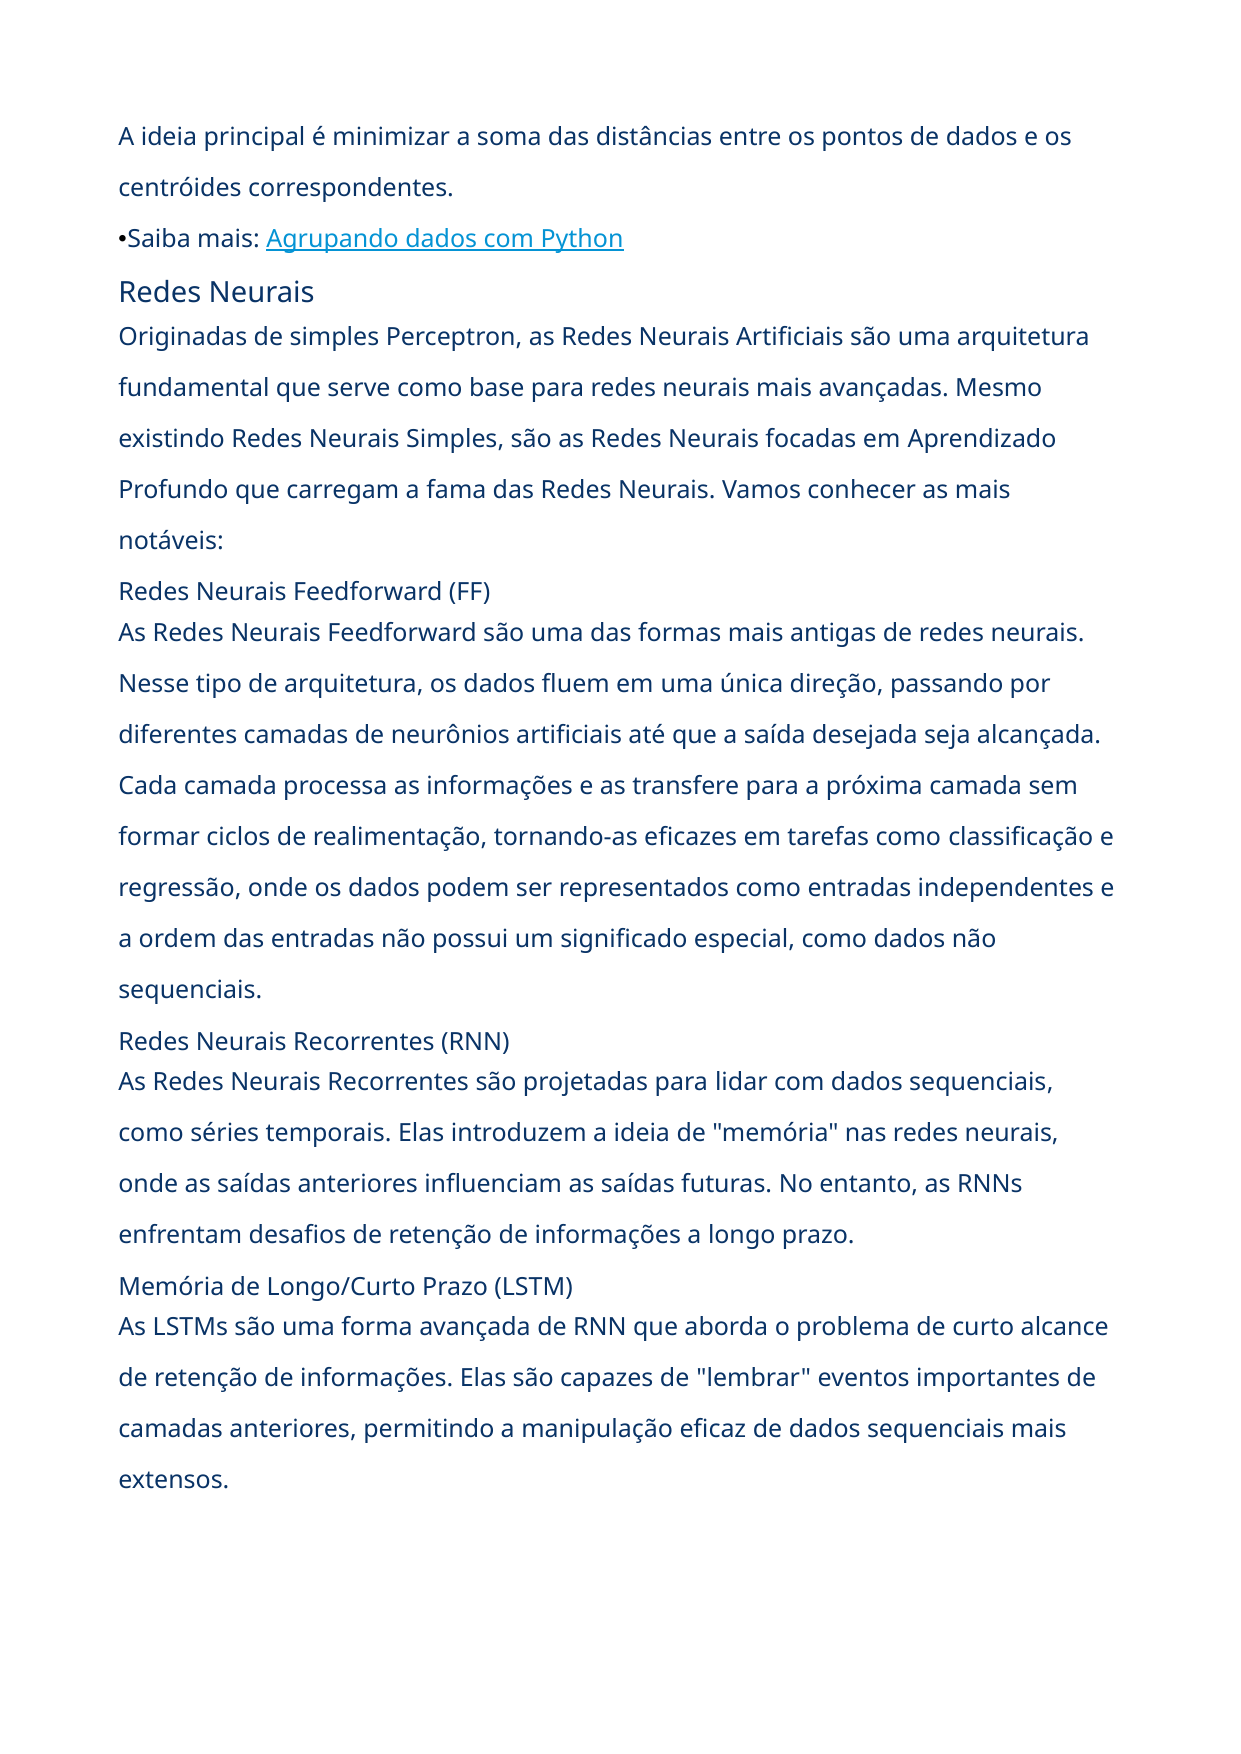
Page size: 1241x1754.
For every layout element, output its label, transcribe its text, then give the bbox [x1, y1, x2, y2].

text As Redes Neurais Recorrentes são projetadas para lidar com dados sequenciais, como séries temporais. Elas introduzem a ideia de "memória" nas redes neurais, onde as saídas anteriores influenciam as saídas futuras. No entanto, as RNNs enfrentam desafios de retenção de informações a longo prazo. [118, 1064, 1122, 1251]
subtitle Memória de Longo/Curto Prazo (LSTM) [118, 1268, 1122, 1302]
subtitle Redes Neurais Recorrentes (RNN) [118, 1023, 1122, 1057]
subtitle Redes Neurais [118, 271, 1122, 311]
text As Redes Neurais Feedforward são uma das formas mais antigas de redes neurais. Nesse tipo de arquitetura, os dados fluem em uma única direção, passando por diferentes camadas de neurônios artificiais até que a saída desejada seja alcançada. [118, 615, 1122, 751]
text Cada camada processa as informações e as transfere para a próxima camada sem formar ciclos de realimentação, tornando-as eficazes em tarefas como classificação e regressão, onde os dados podem ser representados como entradas independentes e a ordem das entradas não possui um significado especial, como dados não sequenciais. [118, 768, 1122, 1006]
text Originadas de simples Perceptron, as Redes Neurais Artificiais são uma arquitetura fundamental que serve como base para redes neurais mais avançadas. Mesmo existindo Redes Neurais Simples, são as Redes Neurais focadas em Aprendizado Profundo que carregam a fama das Redes Neurais. Vamos conhecer as mais notáveis: [118, 319, 1122, 557]
text As LSTMs são uma forma avançada de RNN que aborda o problema de curto alcance de retenção de informações. Elas são capazes de "lembrar" eventos importantes de camadas anteriores, permitindo a manipulação eficaz de dados sequenciais mais extensos. [118, 1309, 1122, 1496]
list Saiba mais: Agrupando dados com Python [118, 220, 1122, 254]
subtitle Redes Neurais Feedforward (FF) [118, 574, 1122, 608]
text A ideia principal é minimizar a soma das distâncias entre os pontos de dados e os centróides correspondentes. [118, 118, 1122, 203]
